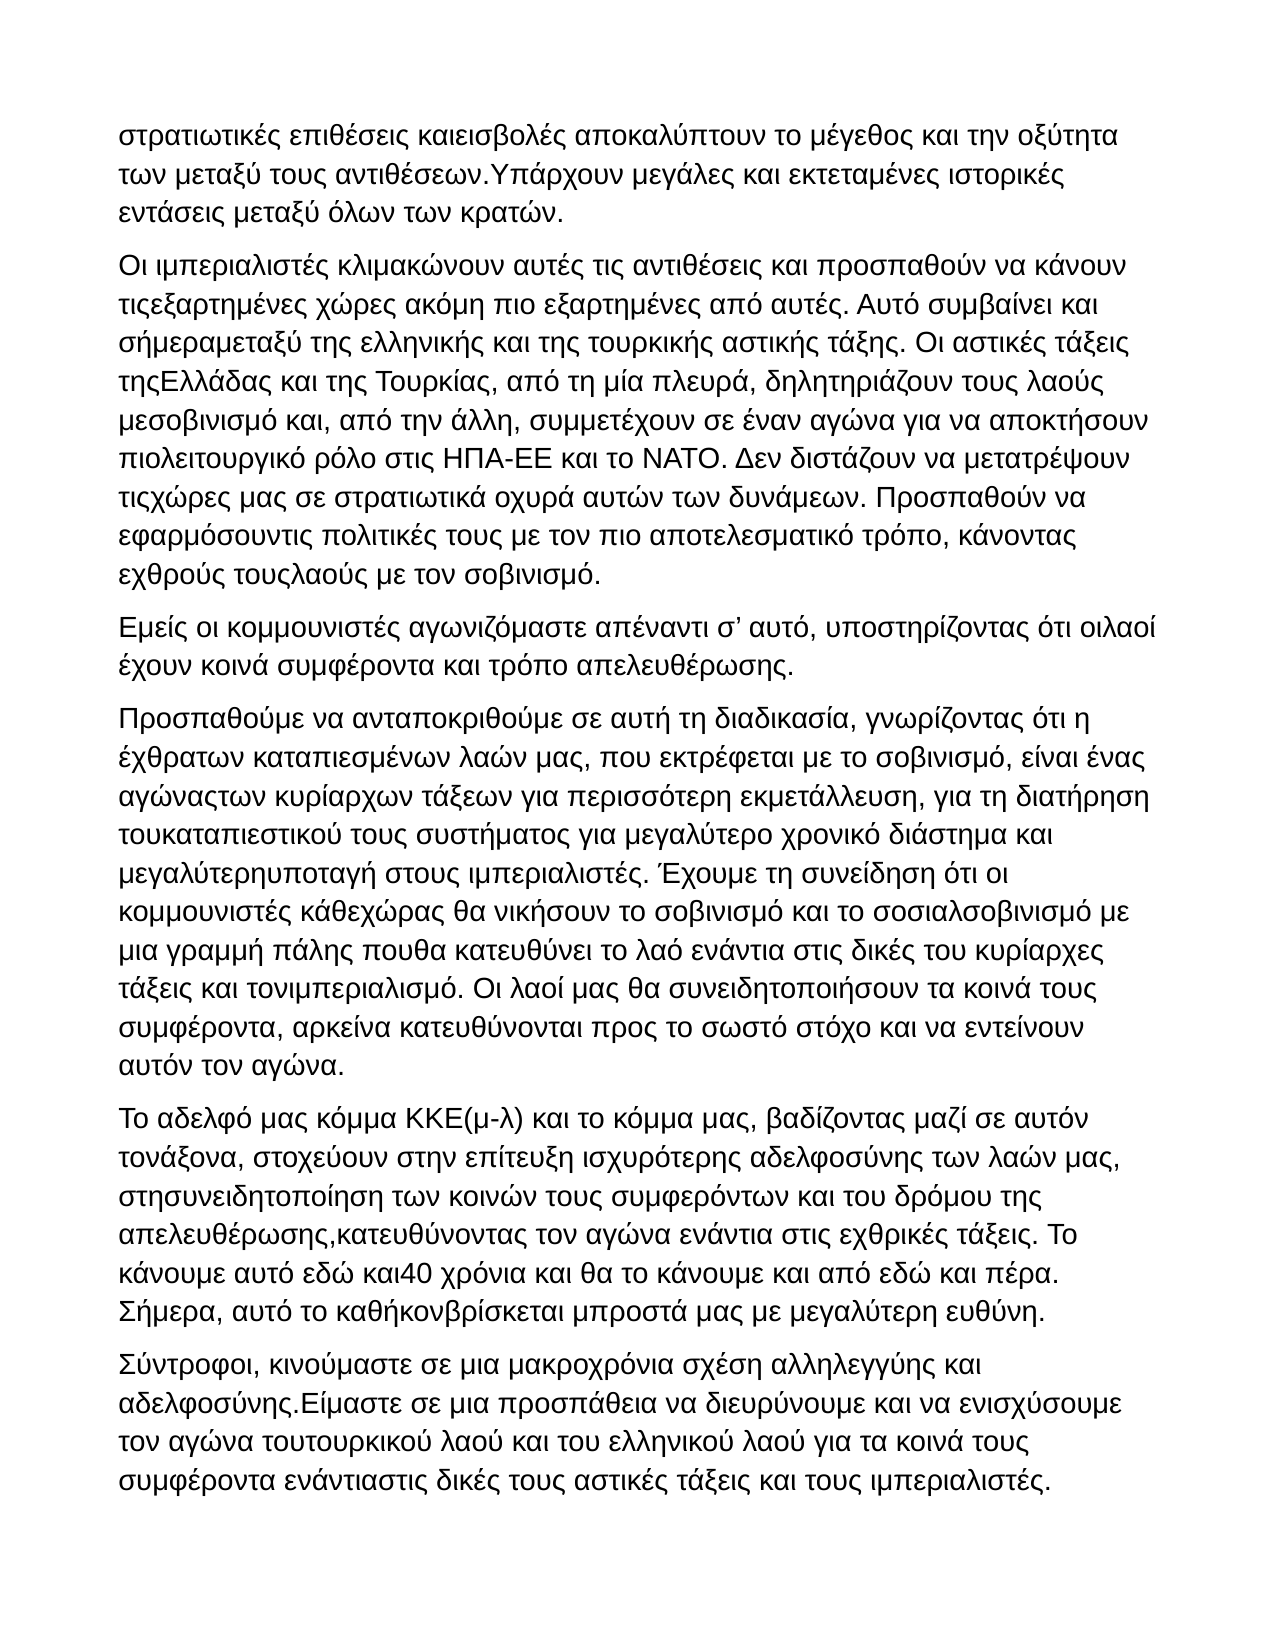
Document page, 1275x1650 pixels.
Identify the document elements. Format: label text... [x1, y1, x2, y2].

text Προσπαθούμε να ανταποκριθούμε σε αυτή τη διαδικασία, γνωρίζοντας ότι η έχθρατων καταπιεσμένων λαών μας, που εκτρέφεται με το σοβινισμό, είναι ένας αγώναςτων κυρίαρχων τάξεων για περισσότερη εκμετάλλευση, για τη διατήρηση τουκαταπιεστικού τους συστήματος για μεγαλύτερο χρονικό διάστημα και μεγαλύτερηυποταγή στους ιμπεριαλιστές. Έχουμε τη συνείδηση ότι οι κομμουνιστές κάθεχώρας θα νικήσουν το σοβινισμό και το σοσιαλσοβινισμό με μια γραμμή πάλης πουθα κατευθύνει το λαό ενάντια στις δικές του κυρίαρχες τάξεις και τονιμπεριαλισμό. Οι λαοί μας θα συνειδητοποιήσουν τα κοινά τους συμφέροντα, αρκείνα κατευθύνονται προς το σωστό στόχο και να εντείνουν αυτόν τον αγώνα. [118, 701, 1157, 1082]
text στρατιωτικές επιθέσεις καιεισβολές αποκαλύπτουν το μέγεθος και την οξύτητα των μεταξύ τους αντιθέσεων.Υπάρχουν μεγάλες και εκτεταμένες ιστορικές εντάσεις μεταξύ όλων των κρατών. [118, 118, 1157, 229]
text Εμείς οι κομμουνιστές αγωνιζόμαστε απέναντι σ’ αυτό, υποστηρίζοντας ότι οιλαοί έχουν κοινά συμφέροντα και τρόπο απελευθέρωσης. [118, 610, 1157, 682]
text Το αδελφό μας κόμμα ΚΚΕ(μ-λ) και το κόμμα μας, βαδίζοντας μαζί σε αυτόν τονάξονα, στοχεύουν στην επίτευξη ισχυρότερης αδελφοσύνης των λαών μας, στησυνειδητοποίηση των κοινών τους συμφερόντων και του δρόμου της απελευθέρωσης,κατευθύνοντας τον αγώνα ενάντια στις εχθρικές τάξεις. Το κάνουμε αυτό εδώ και40 χρόνια και θα το κάνουμε και από εδώ και πέρα. Σήμερα, αυτό το καθήκονβρίσκεται μπροστά μας με μεγαλύτερη ευθύνη. [118, 1101, 1157, 1328]
text Οι ιμπεριαλιστές κλιμακώνουν αυτές τις αντιθέσεις και προσπαθούν να κάνουν τιςεξαρτημένες χώρες ακόμη πιο εξαρτημένες από αυτές. Αυτό συμβαίνει και σήμεραμεταξύ της ελληνικής και της τουρκικής αστικής τάξης. Οι αστικές τάξεις τηςΕλλάδας και της Τουρκίας, από τη μία πλευρά, δηλητηριάζουν τους λαούς μεσοβινισμό και, από την άλλη, συμμετέχουν σε έναν αγώνα για να αποκτήσουν πιολειτουργικό ρόλο στις ΗΠΑ-ΕΕ και το ΝΑΤΟ. Δεν διστάζουν να μετατρέψουν τιςχώρες μας σε στρατιωτικά οχυρά αυτών των δυνάμεων. Προσπαθούν να εφαρμόσουντις πολιτικές τους με τον πιο αποτελεσματικό τρόπο, κάνοντας εχθρούς τουςλαούς με τον σοβινισμό. [118, 248, 1157, 590]
text Σύντροφοι, κινούμαστε σε μια μακροχρόνια σχέση αλληλεγγύης και αδελφοσύνης.Είμαστε σε μια προσπάθεια να διευρύνουμε και να ενισχύσουμε τον αγώνα τουτουρκικού λαού και του ελληνικού λαού για τα κοινά τους συμφέροντα ενάντιαστις δικές τους αστικές τάξεις και τους ιμπεριαλιστές. [118, 1347, 1157, 1496]
